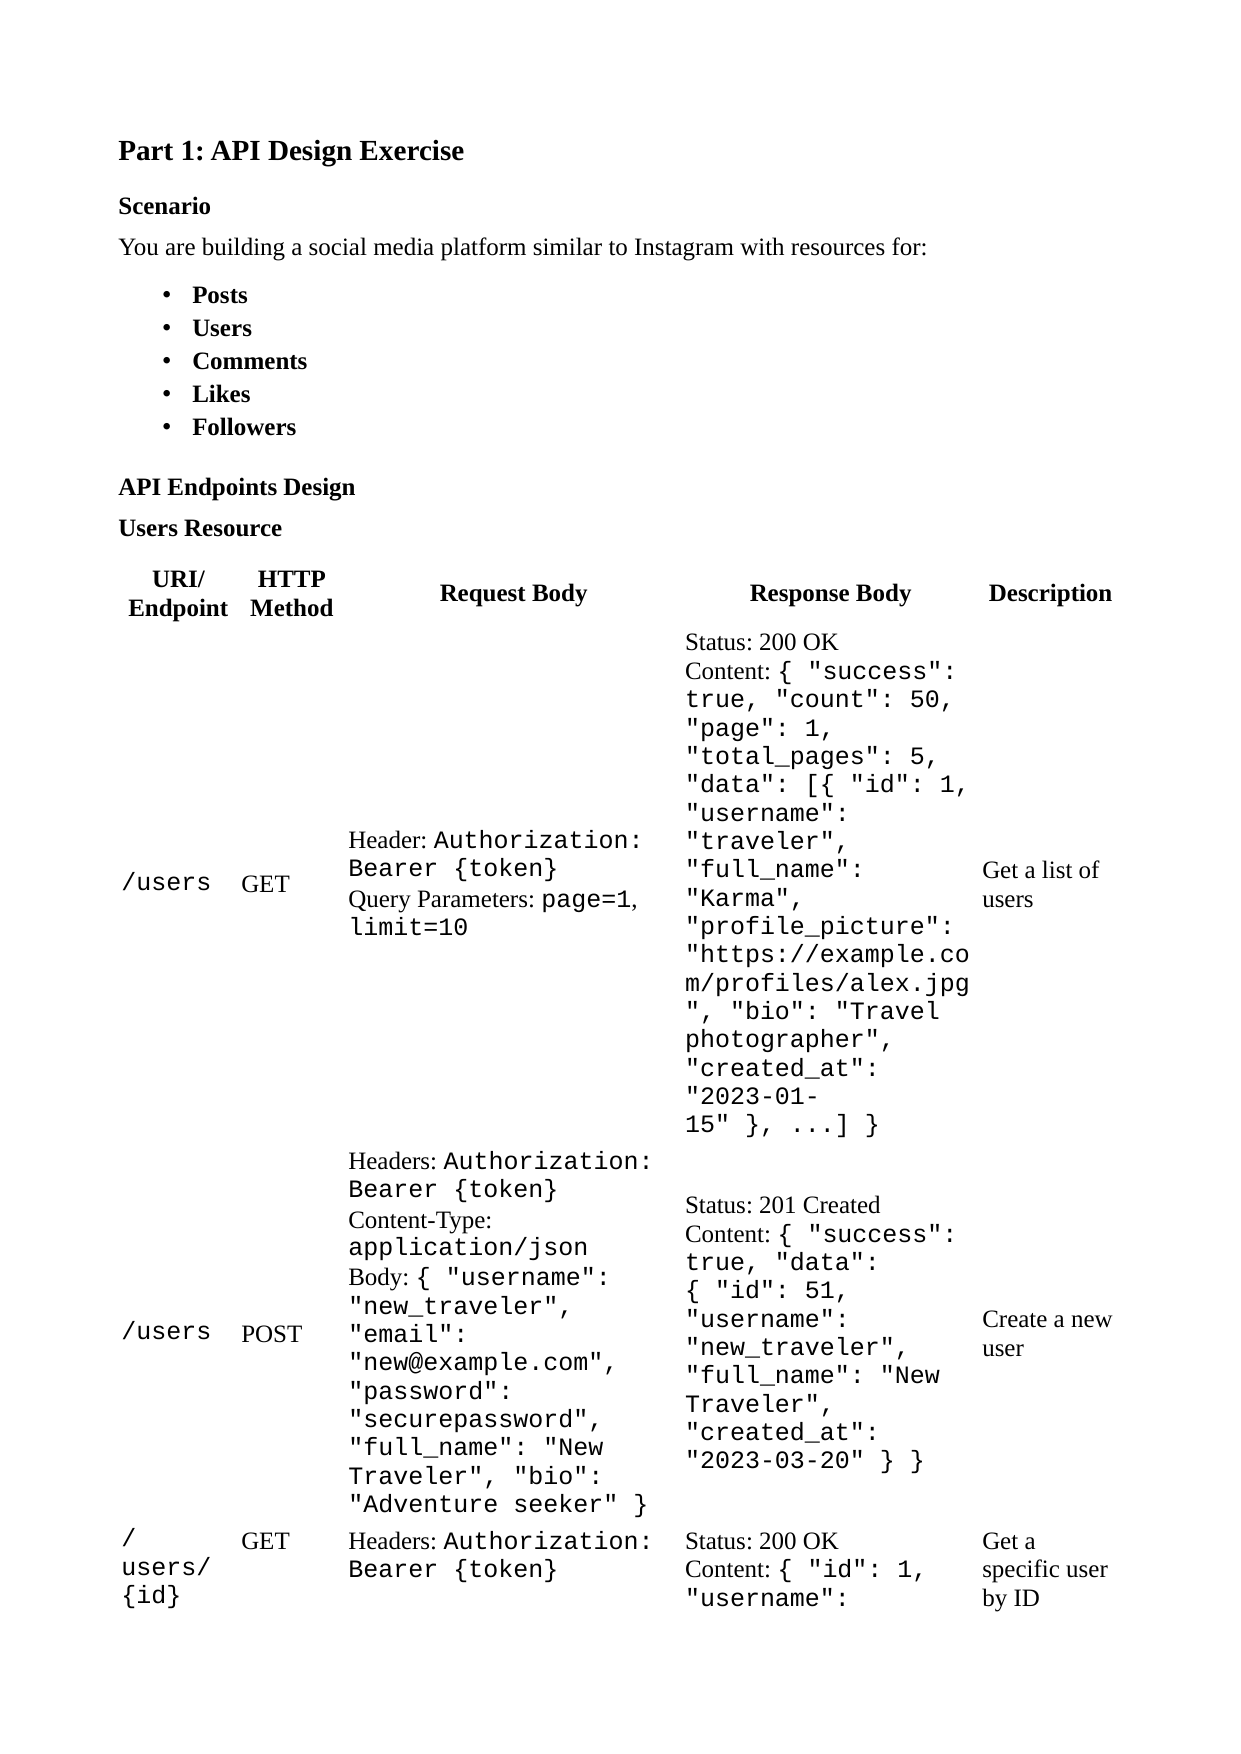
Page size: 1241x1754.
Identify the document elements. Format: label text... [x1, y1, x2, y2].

table_cell Status: 200 OK Content: { "id": 1, "username": [682, 1523, 979, 1617]
subtitle Part 1: API Design Exercise [118, 133, 1122, 166]
table_cell /users/{id} [118, 1523, 238, 1617]
text You are building a social media platform similar to Instagram with resources for: [118, 232, 1122, 261]
table_cell GET [238, 625, 345, 1143]
table_header URI/Endpoint [118, 561, 238, 624]
table_cell Headers: Authorization: Bearer {token} [345, 1523, 682, 1617]
text Users Resource [118, 513, 1122, 542]
table_cell Create a new user [979, 1143, 1122, 1523]
subtitle API Endpoints Design [118, 472, 1122, 501]
table_cell Status: 200 OK Content: { "success": true, "count": 50, "page": 1, "total_pages": 5, "data": [{ "id": 1, "username": "traveler", "full_name": "Karma", "profile_picture": "https://example.com/profiles/alex.jpg", "bio": "Travel photographer", "created_at": "2023-01-15" }, ...] } [682, 625, 979, 1143]
list Likes [162, 379, 1122, 408]
table_cell POST [238, 1143, 345, 1523]
table_header Response Body [682, 561, 979, 624]
table_header Description [979, 561, 1122, 624]
table_cell Get a list of users [979, 625, 1122, 1143]
table_cell Status: 201 Created Content: { "success": true, "data": { "id": 51, "username": "new_traveler", "full_name": "New Traveler", "created_at": "2023-03-20" } } [682, 1143, 979, 1523]
subtitle Scenario [118, 191, 1122, 220]
table_header Request Body [345, 561, 682, 624]
list Comments [162, 346, 1122, 375]
table_header HTTP Method [238, 561, 345, 624]
table_cell Get a specific user by ID [979, 1523, 1122, 1617]
table_cell GET [238, 1523, 345, 1617]
table_cell /users [118, 1143, 238, 1523]
list Users [162, 313, 1122, 342]
list Followers [162, 412, 1122, 441]
list Posts [162, 280, 1122, 309]
table_cell Header: Authorization: Bearer {token} Query Parameters: page=1, limit=10 [345, 625, 682, 1143]
table_cell Headers: Authorization: Bearer {token} Content-Type: application/json Body: { "username": "new_traveler", "email": "new@example.com", "password": "securepassword", "full_name": "New Traveler", "bio": "Adventure seeker" } [345, 1143, 682, 1523]
table_cell /users [118, 625, 238, 1143]
